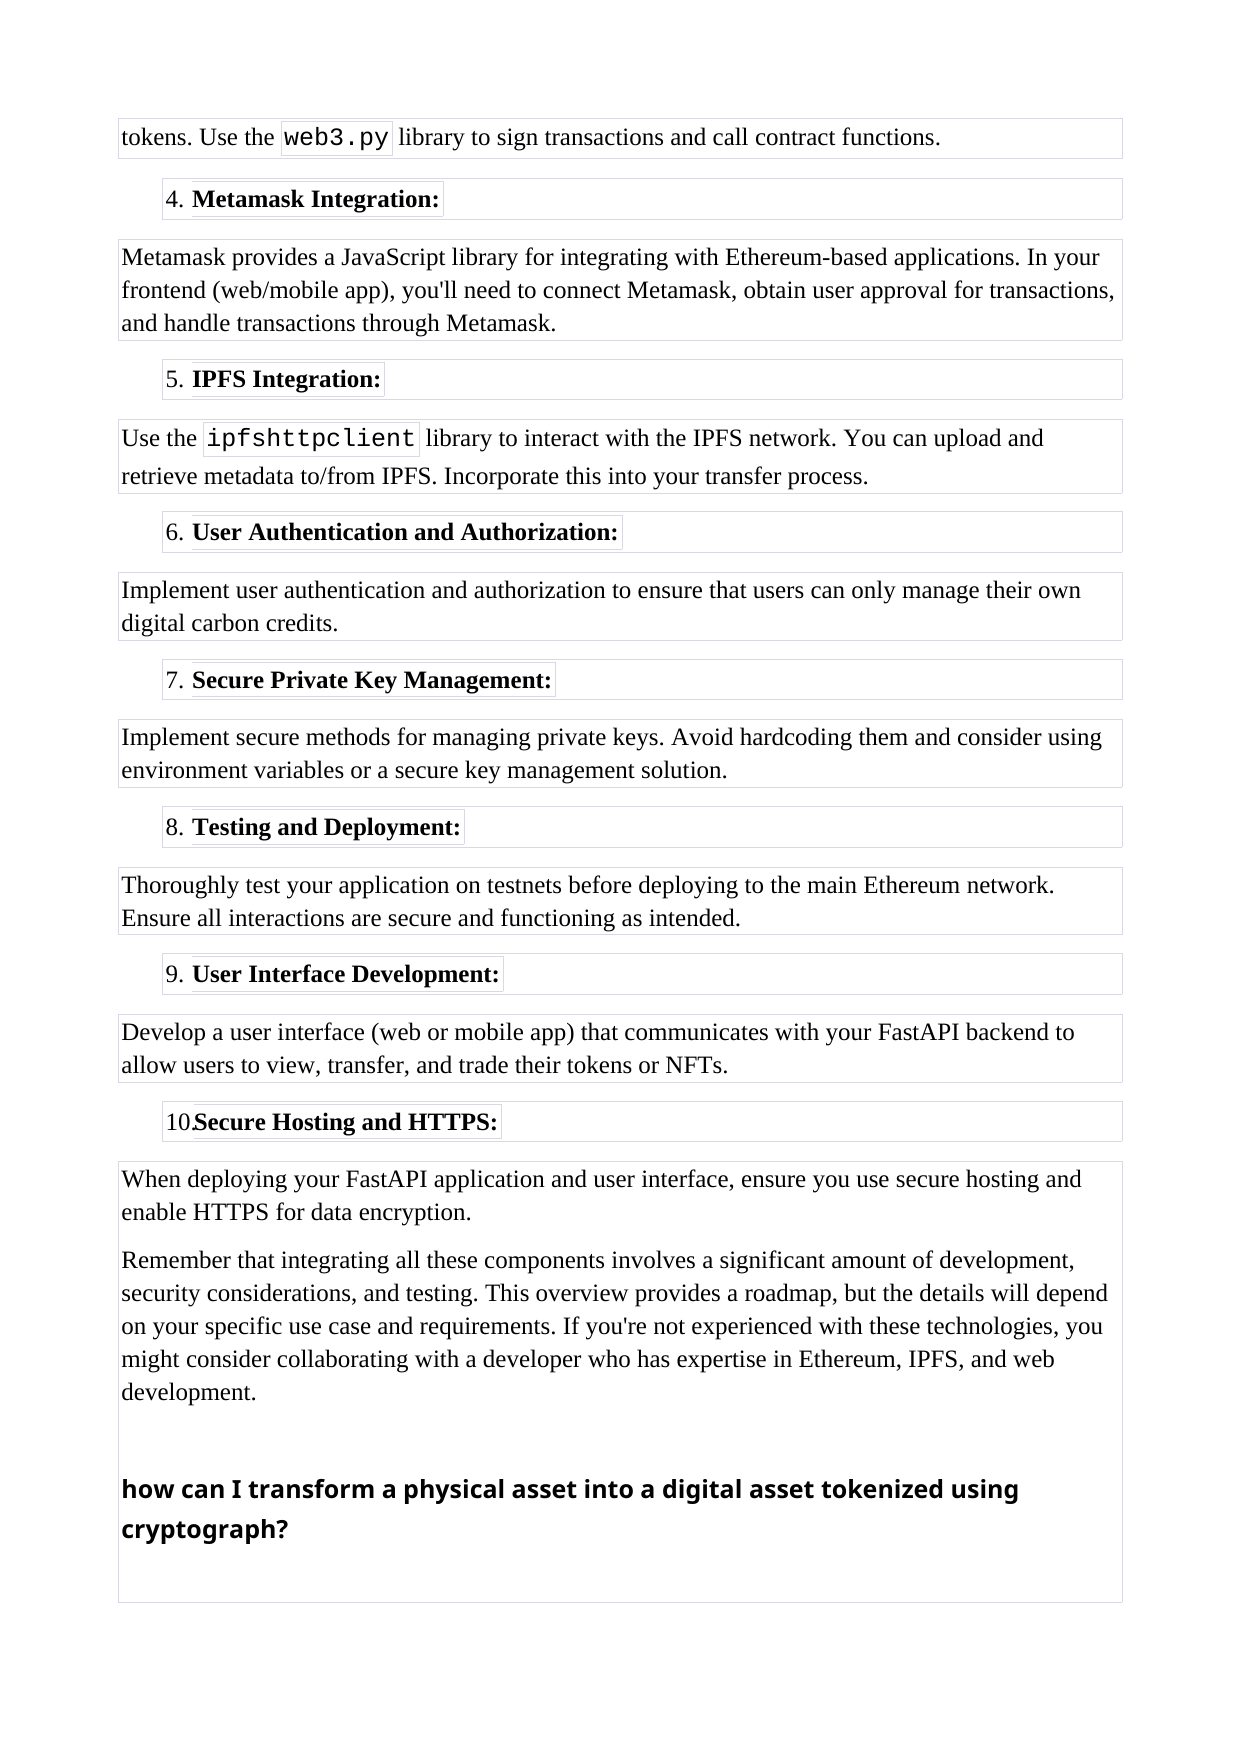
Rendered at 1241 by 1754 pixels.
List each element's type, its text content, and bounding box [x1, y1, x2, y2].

list Secure Private Key Management: [163, 660, 1122, 699]
text Thoroughly test your application on testnets before deploying to the main Ethereum network. Ensure all interactions are secure and functioning as intended. [119, 868, 1122, 934]
list IPFS Integration: [163, 360, 1122, 399]
text tokens. Use the web3.py library to sign transactions and call contract functions. [119, 119, 1122, 158]
text Metamask provides a JavaScript library for integrating with Ethereum-based applications. In your frontend (web/mobile app), you'll need to connect Metamask, obtain user approval for transactions, and handle transactions through Metamask. [119, 240, 1122, 340]
text When deploying your FastAPI application and user interface, ensure you use secure hosting and enable HTTPS for data encryption. [119, 1162, 1122, 1226]
text Develop a user interface (web or mobile app) that communicates with your FastAPI backend to allow users to view, transfer, and trade their tokens or NFTs. [119, 1015, 1122, 1082]
text Implement user authentication and authorization to ensure that users can only manage their own digital carbon credits. [119, 573, 1122, 640]
list User Authentication and Authorization: [163, 512, 1122, 552]
text Implement secure methods for managing private keys. Avoid hardcoding them and consider using environment variables or a secure key management solution. [119, 720, 1122, 787]
list Metamask Integration: [163, 179, 1122, 219]
text how can I transform a physical asset into a digital asset tokenized using cryptograph? [119, 1469, 1122, 1545]
list User Interface Development: [163, 954, 1122, 994]
list Testing and Deployment: [163, 807, 1122, 847]
text Remember that integrating all these components involves a significant amount of development, security considerations, and testing. This overview provides a roadmap, but the details will depend on your specific use case and requirements. If you're not experienced with these technologies, you might consider collaborating with a developer who has expertise in Ethereum, IPFS, and web development. [119, 1242, 1122, 1406]
text Use the ipfshttpclient library to interact with the IPFS network. You can upload and retrieve metadata to/from IPFS. Incorporate this into your transfer process. [119, 420, 1122, 493]
list Secure Hosting and HTTPS: [163, 1102, 1122, 1141]
